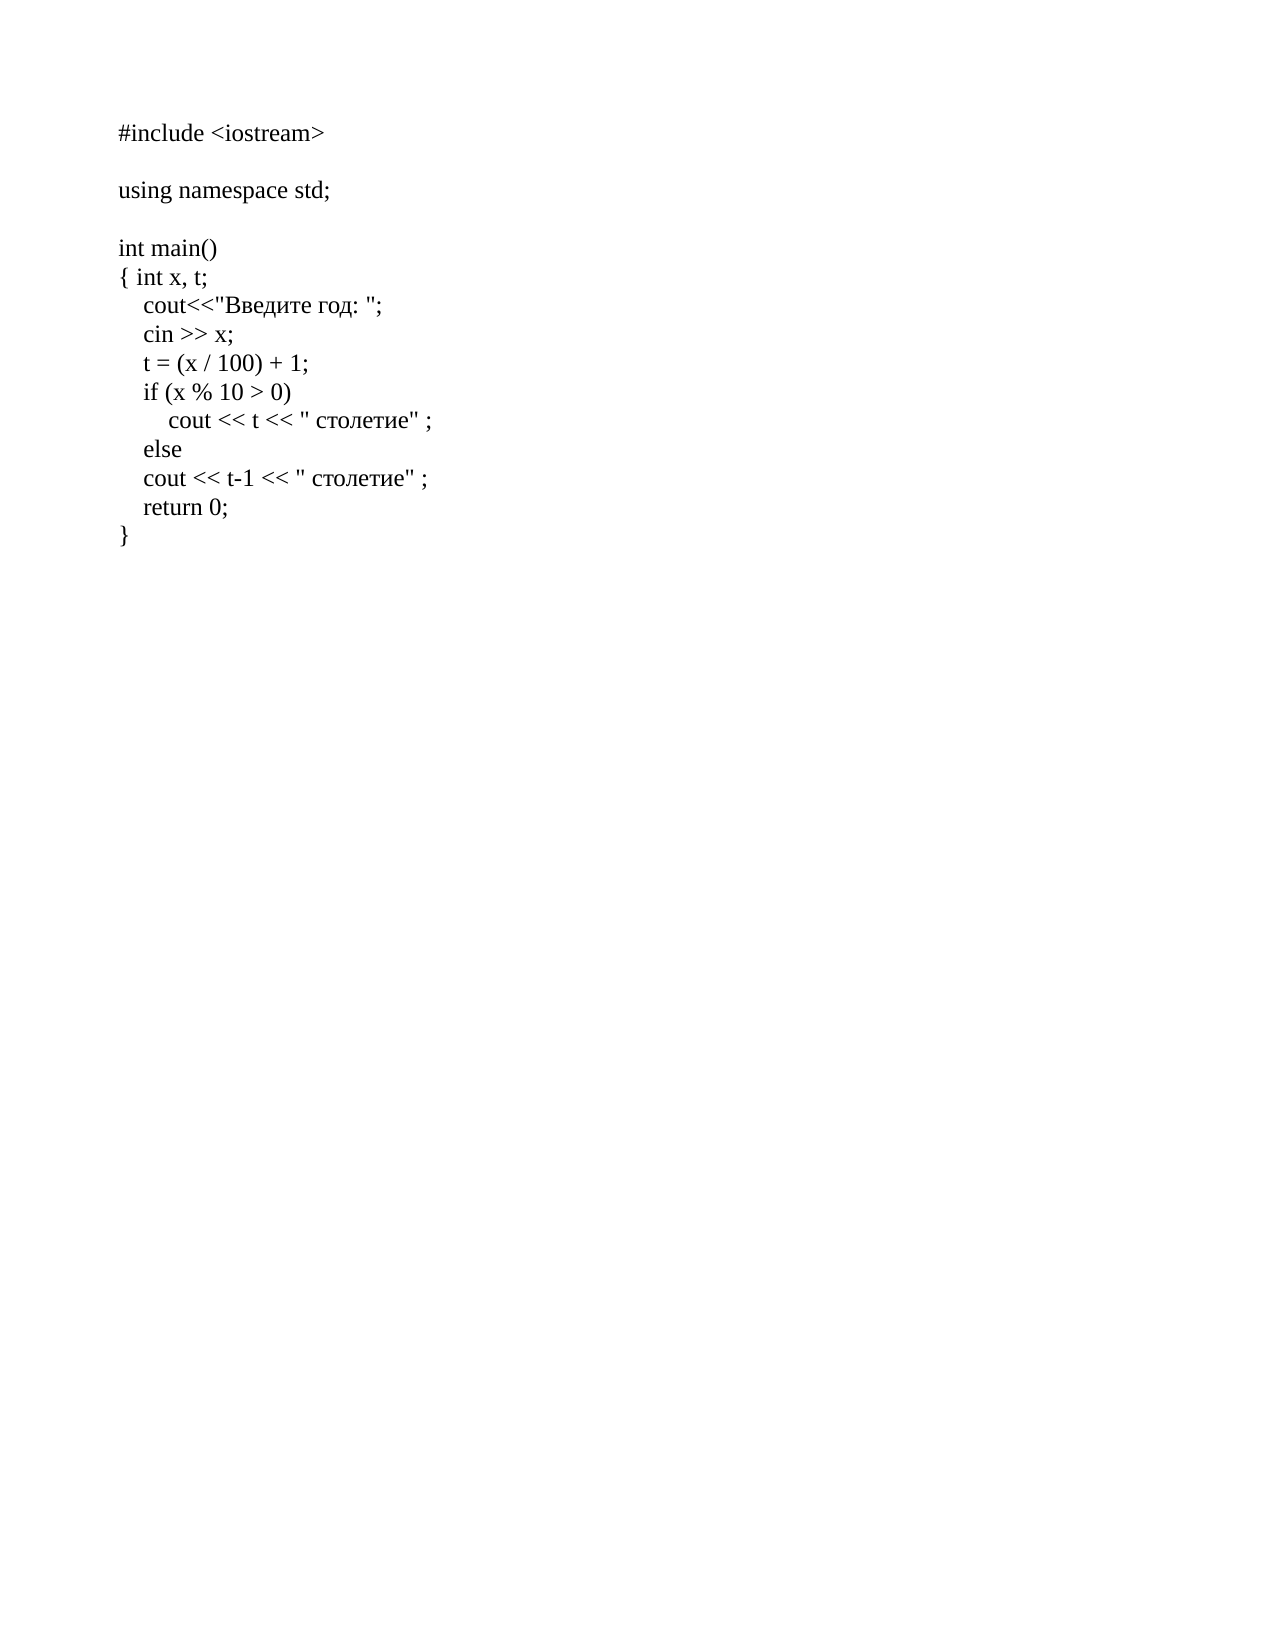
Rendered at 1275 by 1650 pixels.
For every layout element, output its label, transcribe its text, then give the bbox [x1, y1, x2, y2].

text #include <iostream> using namespace std; int main() { int x, t; cout<<"Введите год: "; cin >> x; t = (x / 100) + 1; if (x % 10 > 0) cout << t << " столетие" ; else cout << t-1 << " столетие" ; return 0; } [118, 118, 1157, 578]
